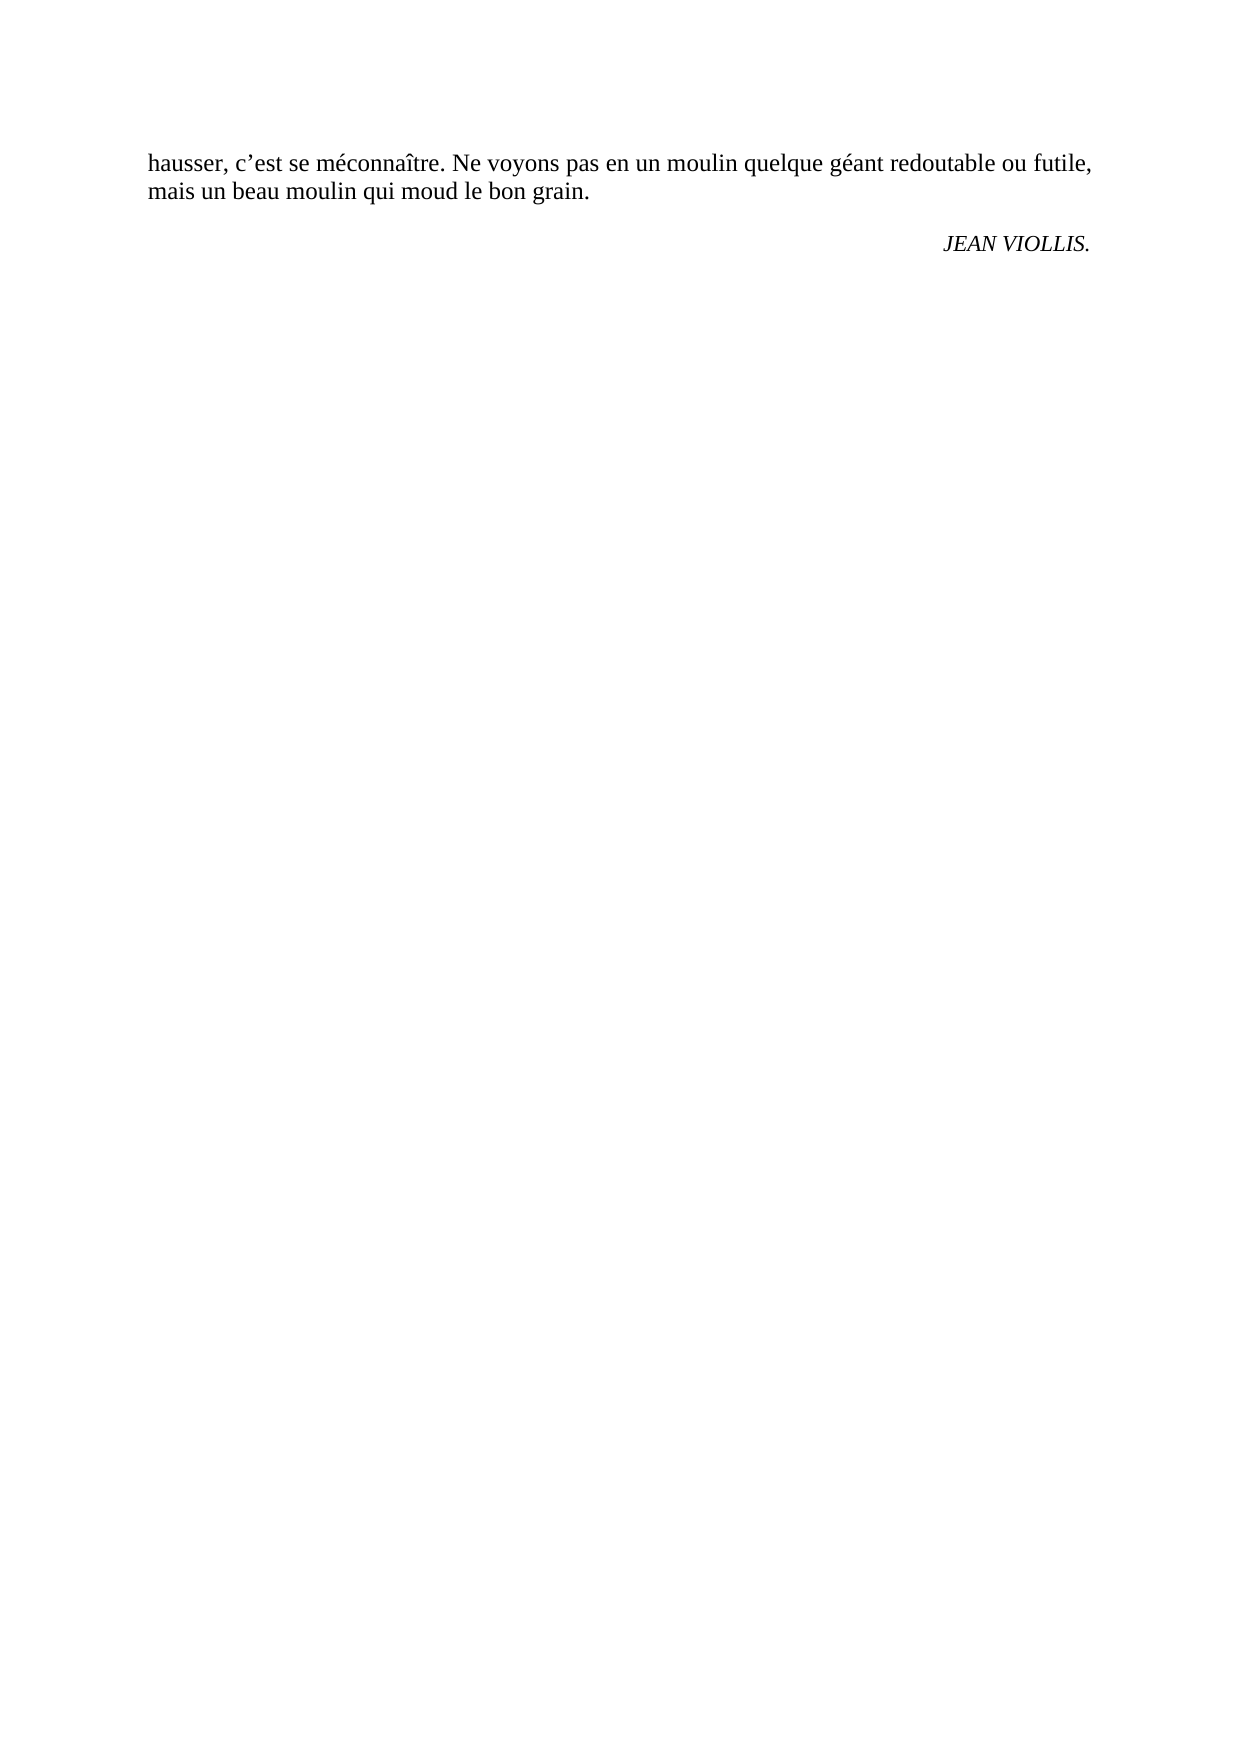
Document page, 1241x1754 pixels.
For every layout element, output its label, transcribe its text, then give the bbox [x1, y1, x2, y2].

text hausser, c’est se méconnaître. Ne voyons pas en un moulin quelque géant redoutable ou futile, mais un beau moulin qui moud le bon grain. [148, 148, 1093, 205]
text JEAN VIOLLIS. [148, 230, 1093, 256]
